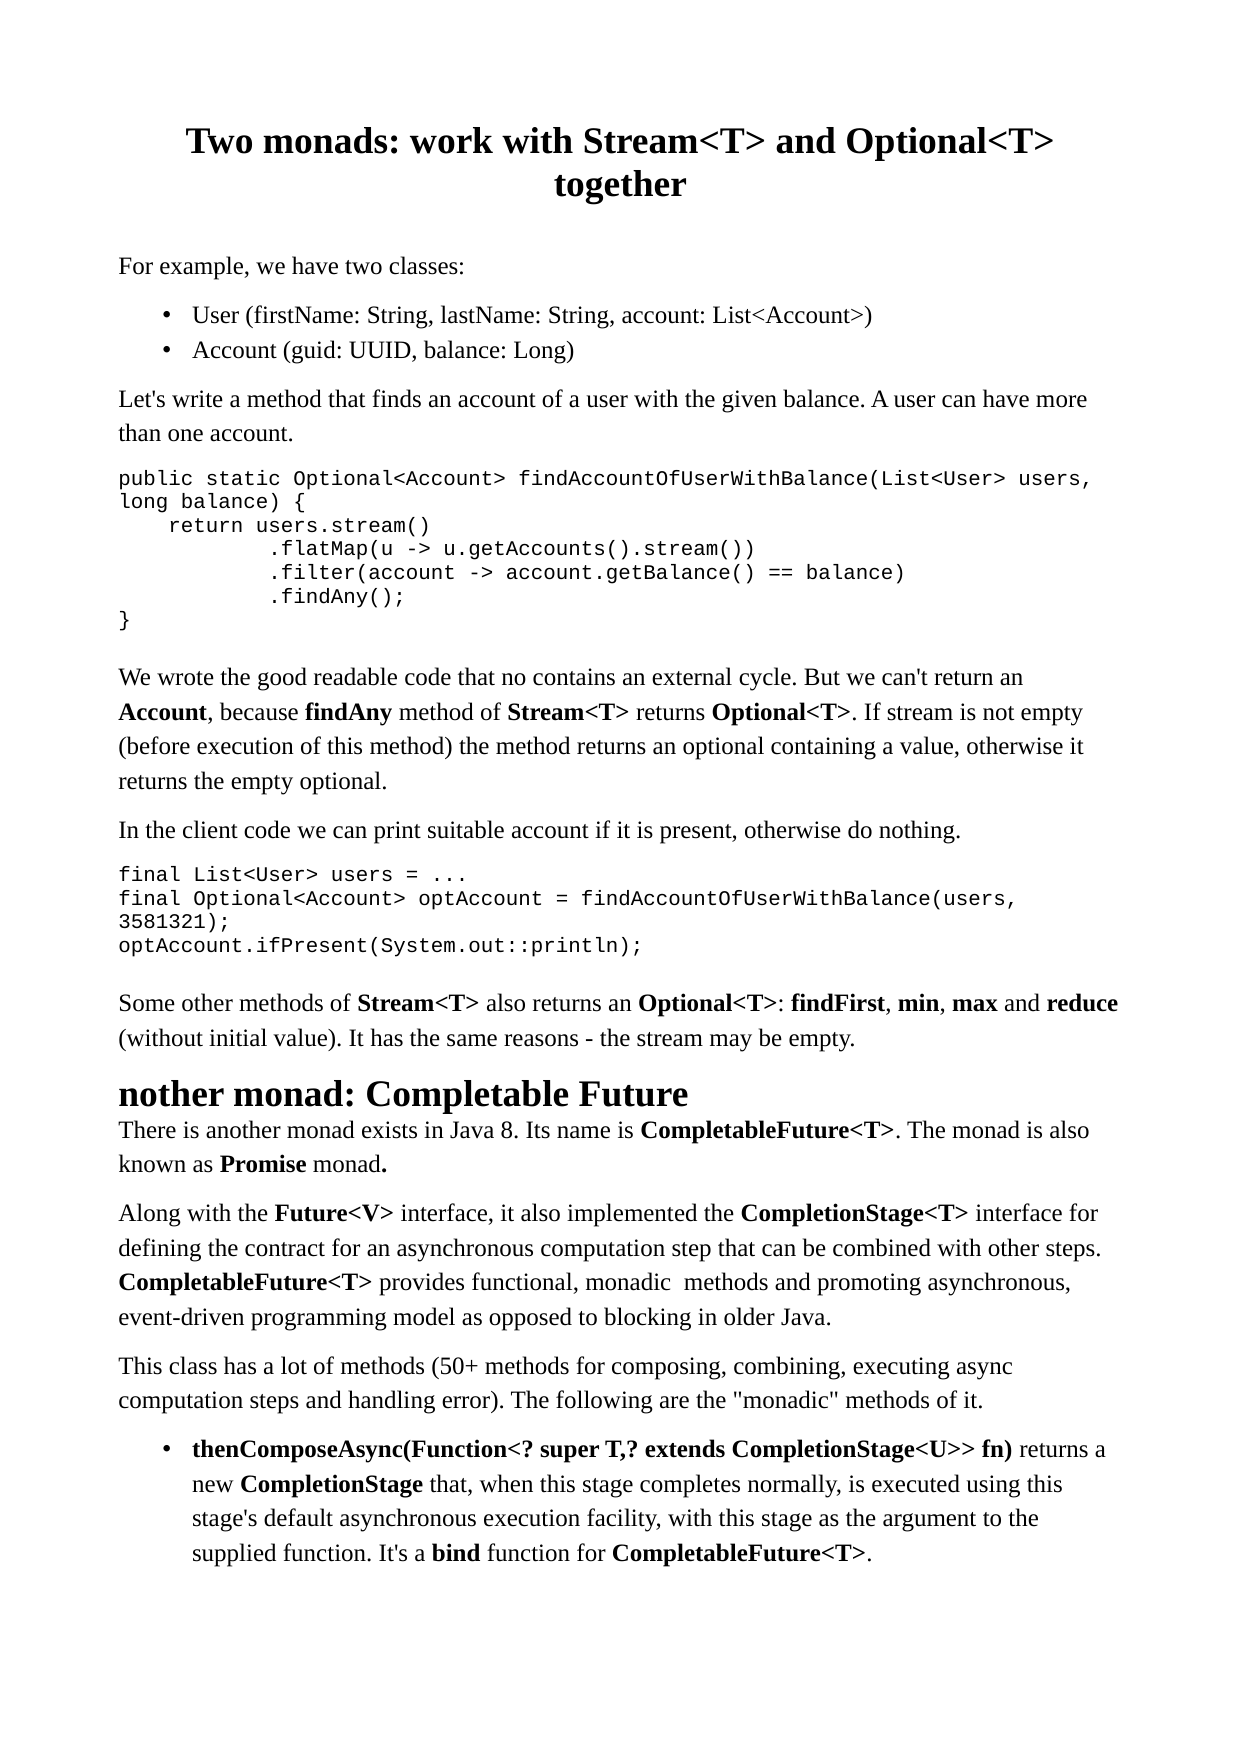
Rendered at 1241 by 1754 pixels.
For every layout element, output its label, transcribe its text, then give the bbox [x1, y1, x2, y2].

list Account (guid: UUID, balance: Long) [162, 335, 1122, 364]
text optAccount.ifPresent(System.out::println); [118, 935, 1122, 959]
text .findAny(); [118, 586, 1122, 609]
text } [118, 609, 1122, 633]
subtitle Two monads: work with Stream<T> and Optional<T> together [118, 118, 1122, 204]
text .flatMap(u -> u.getAccounts().stream()) [118, 538, 1122, 562]
text return users.stream() [118, 515, 1122, 538]
list User (firstName: String, lastName: String, account: List<Account>) [162, 300, 1122, 329]
text We wrote the good readable code that no contains an external cycle. But we can't return an Account, because findAny method of Stream<T> returns Optional<T>. If stream is not empty (before execution of this method) the method returns an optional containing a value, otherwise it returns the empty optional. [118, 662, 1122, 795]
text For example, we have two classes: [118, 251, 1122, 280]
text Let's write a method that finds an account of a user with the given balance. A user can have more than one account. [118, 384, 1122, 447]
text Along with the Future<V> interface, it also implemented the CompletionStage<T> interface for defining the contract for an asynchronous computation step that can be combined with other steps. CompletableFuture<T> provides functional, monadic methods and promoting asynchronous, event-driven programming model as opposed to blocking in older Java. [118, 1198, 1122, 1331]
text final List<User> users = ... [118, 864, 1122, 888]
text .filter(account -> account.getBalance() == balance) [118, 562, 1122, 586]
text There is another monad exists in Java 8. Its name is CompletableFuture<T>. The monad is also known as Promise monad. [118, 1115, 1122, 1178]
text Some other methods of Stream<T> also returns an Optional<T>: findFirst, min, max and reduce (without initial value). It has the same reasons - the stream may be empty. [118, 988, 1122, 1051]
text This class has a lot of methods (50+ methods for composing, combining, executing async computation steps and handling error). The following are the "monadic" methods of it. [118, 1351, 1122, 1414]
text In the client code we can print suitable account if it is present, otherwise do nothing. [118, 815, 1122, 844]
text final Optional<Account> optAccount = findAccountOfUserWithBalance(users, 3581321); [118, 888, 1122, 935]
list thenComposeAsync(Function<? super T,? extends CompletionStage<U>> fn) returns a new CompletionStage that, when this stage completes normally, is executed using this stage's default asynchronous execution facility, with this stage as the argument to the supplied function. It's a bind function for CompletableFuture<T>. [162, 1434, 1122, 1567]
subtitle nother monad: Completable Future [118, 1072, 1122, 1115]
text public static Optional<Account> findAccountOfUserWithBalance(List<User> users, long balance) { [118, 467, 1122, 515]
